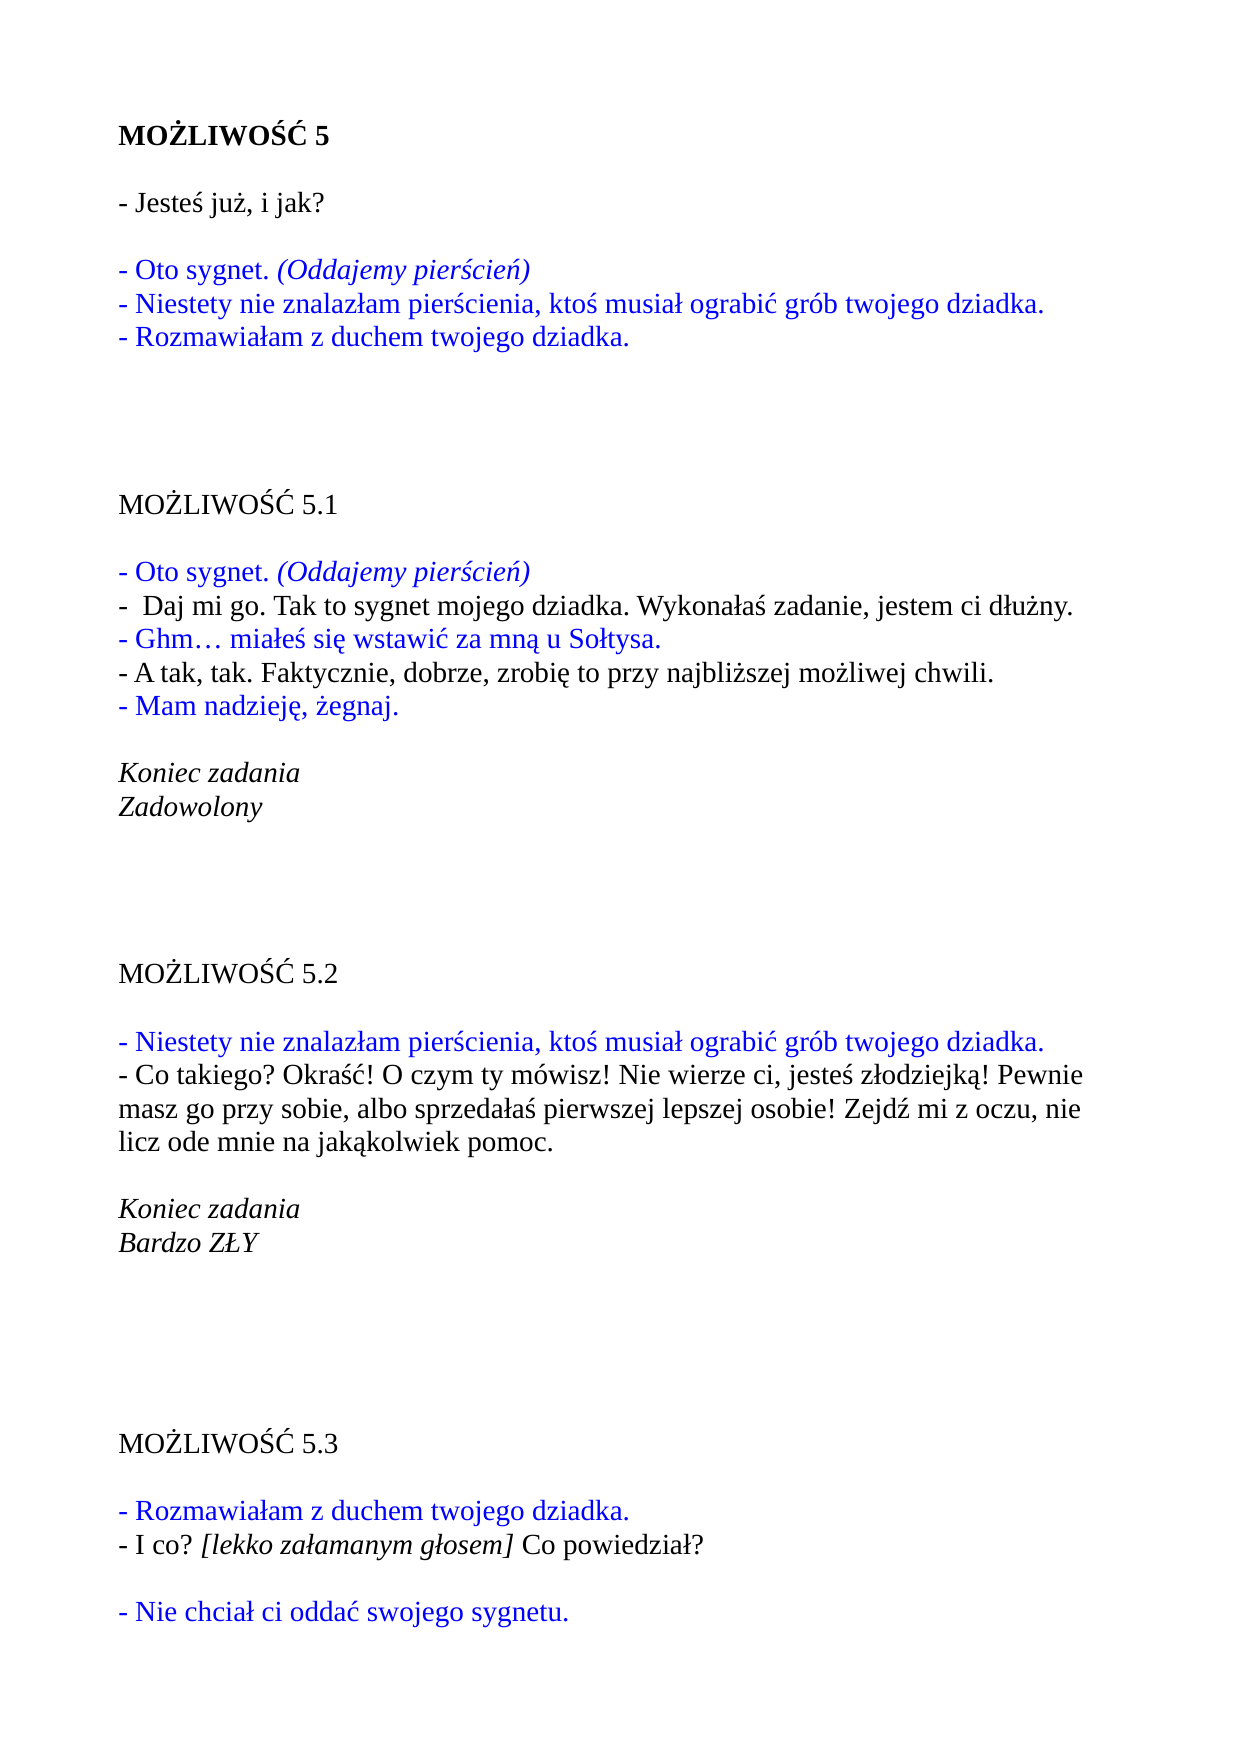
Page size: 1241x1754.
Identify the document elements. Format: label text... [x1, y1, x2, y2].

text Zadowolony [118, 789, 1122, 822]
text - Daj mi go. Tak to sygnet mojego dziadka. Wykonałaś zadanie, jestem ci dłużny. [118, 588, 1122, 621]
text - Rozmawiałam z duchem twojego dziadka. [118, 319, 1122, 353]
text - Ghm… miałeś się wstawić za mną u Sołtysa. [118, 621, 1122, 655]
text - Oto sygnet. (Oddajemy pierścień) [118, 554, 1122, 588]
text - A tak, tak. Faktycznie, dobrze, zrobię to przy najbliższej możliwej chwili. [118, 655, 1122, 688]
text - Niestety nie znalazłam pierścienia, ktoś musiał ograbić grób twojego dziadka. [118, 286, 1122, 319]
text - Rozmawiałam z duchem twojego dziadka. [118, 1493, 1122, 1527]
text - Jesteś już, i jak? [118, 185, 1122, 219]
text MOŻLIWOŚĆ 5.1 [118, 487, 1122, 521]
text Bardzo ZŁY [118, 1225, 1122, 1258]
text - Niestety nie znalazłam pierścienia, ktoś musiał ograbić grób twojego dziadka. [118, 1024, 1122, 1057]
text - Oto sygnet. (Oddajemy pierścień) [118, 252, 1122, 286]
text MOŻLIWOŚĆ 5.2 [118, 957, 1122, 990]
text Koniec zadania [118, 1191, 1122, 1225]
text MOŻLIWOŚĆ 5 [118, 118, 1122, 152]
text - I co? [lekko załamanym głosem] Co powiedział? [118, 1527, 1122, 1560]
text - Co takiego? Okraść! O czym ty mówisz! Nie wierze ci, jesteś złodziejką! Pewnie masz go przy sobie, albo sprzedałaś pierwszej lepszej osobie! Zejdź mi z oczu, nie licz ode mnie na jakąkolwiek pomoc. [118, 1057, 1122, 1158]
text - Mam nadzieję, żegnaj. [118, 688, 1122, 722]
text - Nie chciał ci oddać swojego sygnetu. [118, 1594, 1122, 1627]
text Koniec zadania [118, 755, 1122, 789]
text MOŻLIWOŚĆ 5.3 [118, 1426, 1122, 1460]
